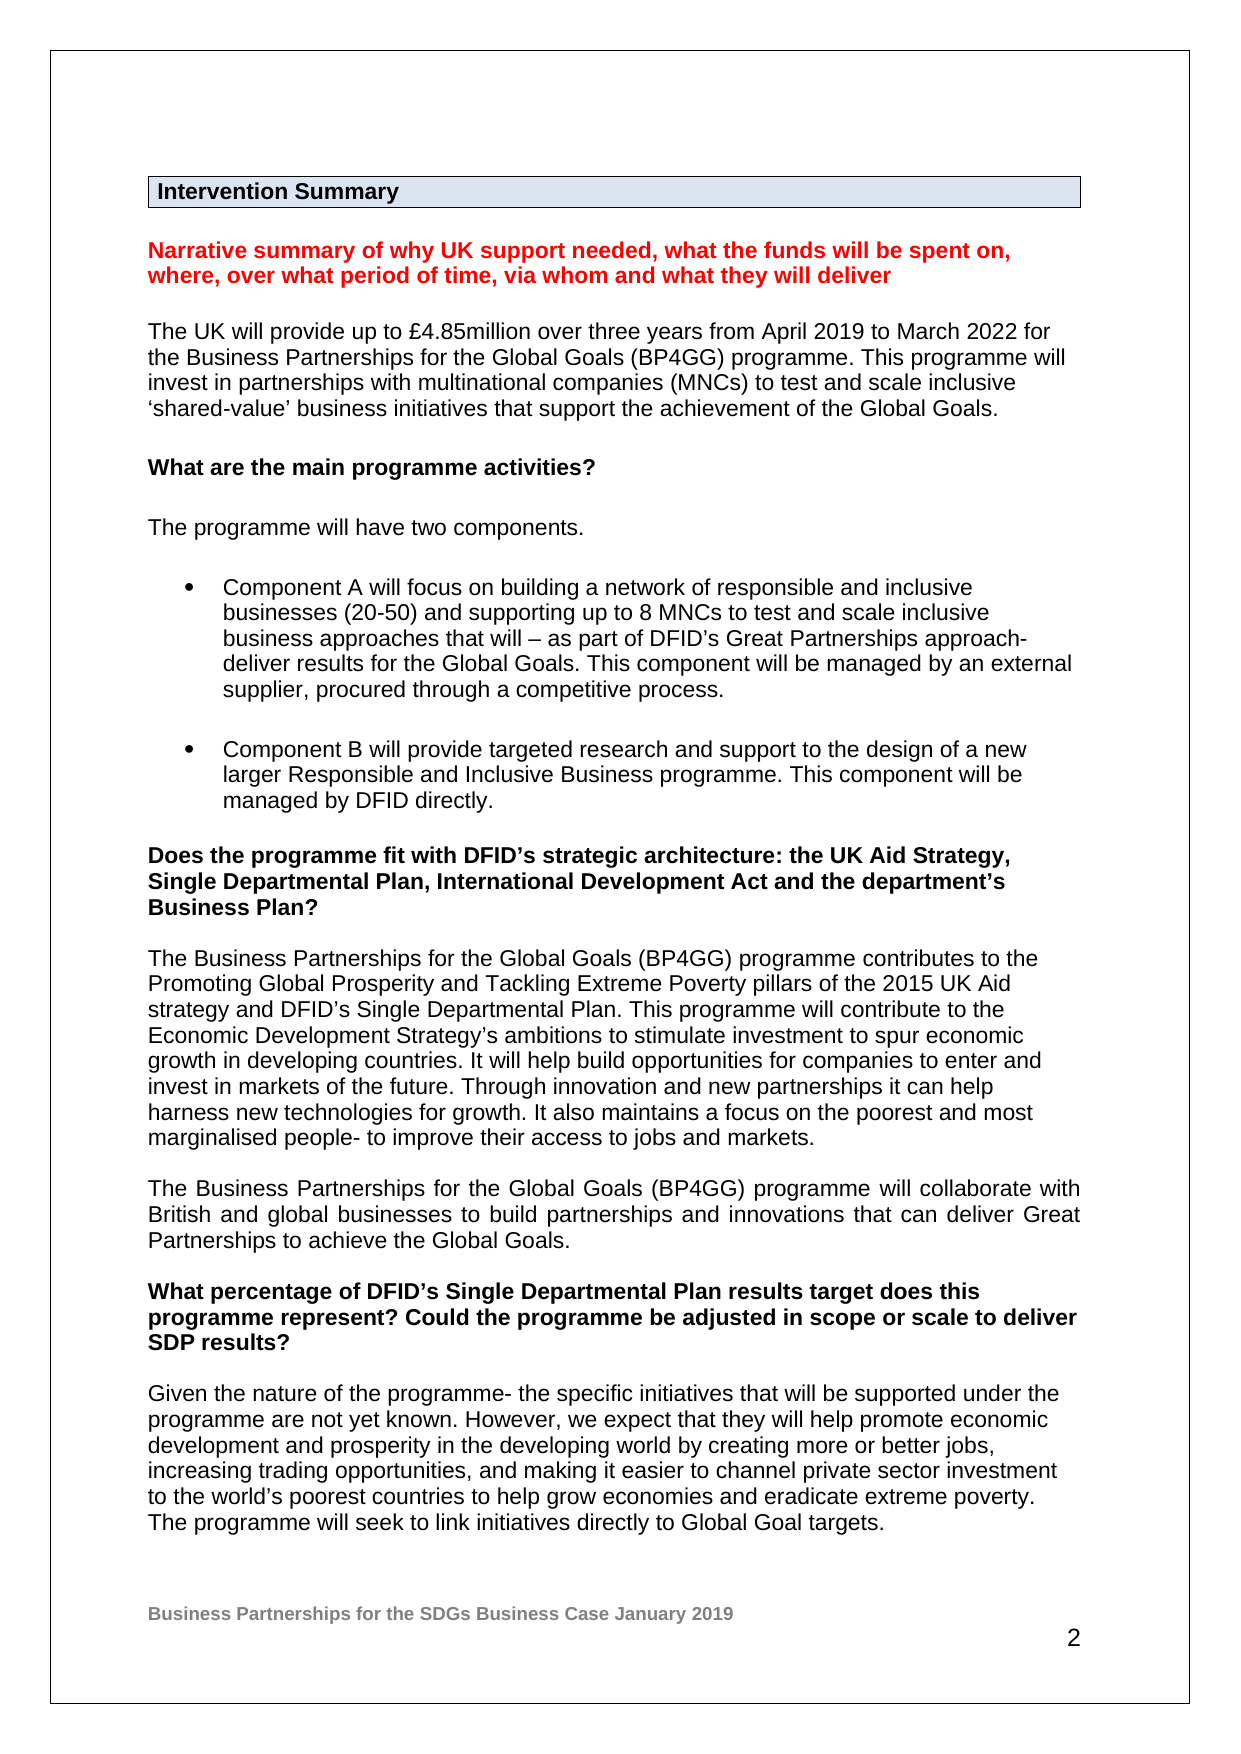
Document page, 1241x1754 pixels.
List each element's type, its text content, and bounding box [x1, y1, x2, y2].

text What are the main programme activities? [148, 455, 1081, 481]
list Component B will provide targeted research and support to the design of a new larger Responsible and Inclusive Business programme. This component will be managed by DFID directly. [185, 736, 1081, 813]
text The UK will provide up to £4.85million over three years from April 2019 to March 2022 for the Business Partnerships for the Global Goals (BP4GG) programme. This programme will invest in partnerships with multinational companies (MNCs) to test and scale inclusive ‘shared-value’ business initiatives that support the achievement of the Global Goals. [148, 318, 1081, 421]
text The Business Partnerships for the Global Goals (BP4GG) programme will collaborate with British and global businesses to build partnerships and innovations that can deliver Great Partnerships to achieve the Global Goals. [148, 1176, 1081, 1253]
list Component A will focus on building a network of responsible and inclusive businesses (20-50) and supporting up to 8 MNCs to test and scale inclusive business approaches that will – as part of DFID’s Great Partnerships approach- deliver results for the Global Goals. This component will be managed by an external supplier, procured through a competitive process. [185, 574, 1081, 702]
text Given the nature of the programme- the specific initiatives that will be supported under the programme are not yet known. However, we expect that they will help promote economic development and prosperity in the developing world by creating more or better jobs, increasing trading opportunities, and making it easier to channel private sector investment to the world’s poorest countries to help grow economies and eradicate extreme poverty. The programme will seek to link initiatives directly to Global Goal targets. [148, 1381, 1081, 1535]
text The Business Partnerships for the Global Goals (BP4GG) programme contributes to the Promoting Global Prosperity and Tackling Extreme Poverty pillars of the 2015 UK Aid strategy and DFID’s Single Departmental Plan. This programme will contribute to the Economic Development Strategy’s ambitions to stimulate investment to spur economic growth in developing countries. It will help build opportunities for companies to enter and invest in markets of the future. Through innovation and new partnerships it can help harness new technologies for growth. It also maintains a focus on the poorest and most marginalised people- to improve their access to jobs and markets. [148, 945, 1081, 1150]
text Narrative summary of why UK support needed, what the funds will be spent on, where, over what period of time, via whom and what they will deliver [148, 237, 1081, 289]
text Does the programme fit with DFID’s strategic architecture: the UK Aid Strategy, Single Departmental Plan, International Development Act and the department’s Business Plan? [148, 843, 1081, 920]
text Intervention Summary [149, 177, 1080, 207]
text What percentage of DFID’s Single Departmental Plan results target does this programme represent? Could the programme be adjusted in scope or scale to deliver SDP results? [148, 1278, 1081, 1355]
text The programme will have two components. [148, 514, 1081, 540]
